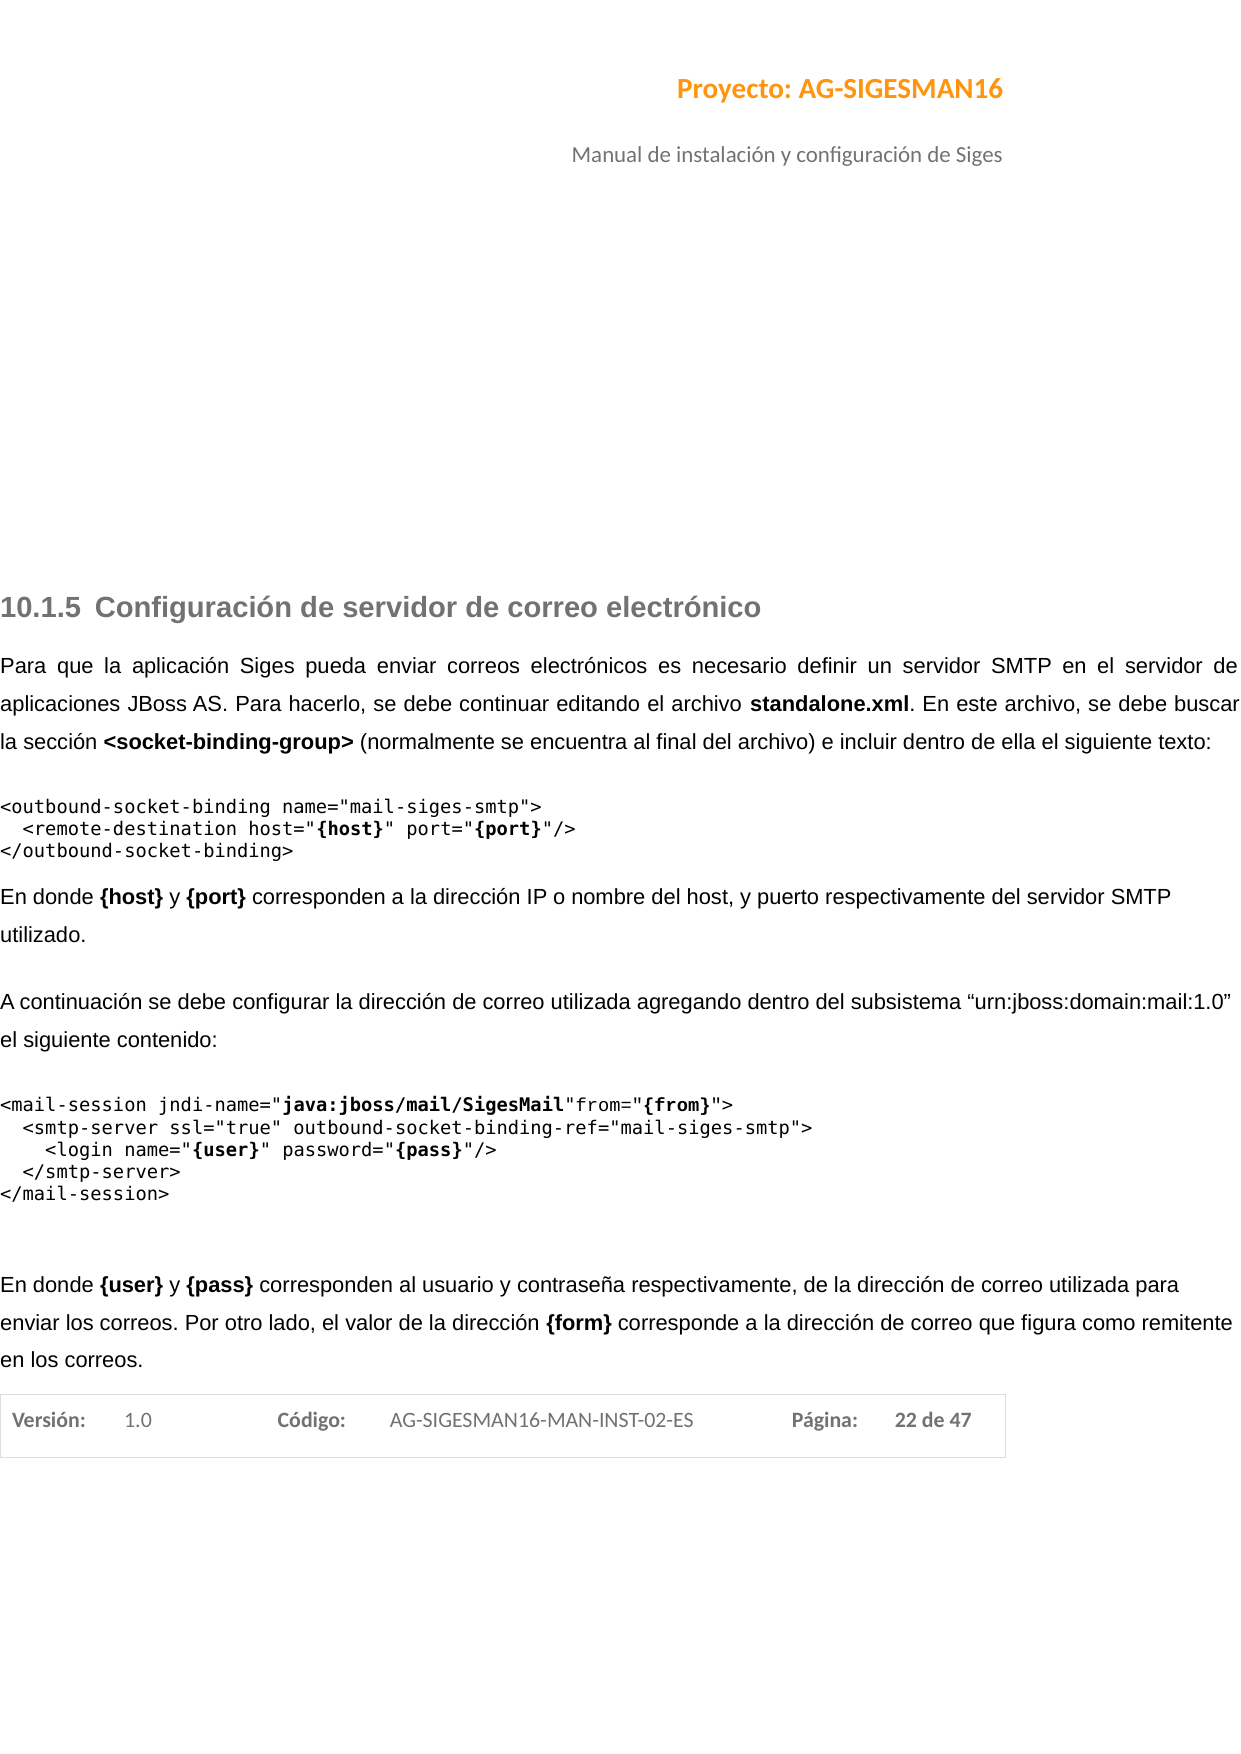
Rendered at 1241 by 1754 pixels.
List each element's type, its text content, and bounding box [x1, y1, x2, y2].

text </mail-session> [0, 1182, 1240, 1204]
text <smtp-server ssl="true" outbound-socket-binding-ref="mail-siges-smtp"> [0, 1117, 1240, 1139]
text En donde {host} y {port} corresponden a la dirección IP o nombre del host, y puerto respectivamente del servidor SMTP utilizado. [0, 884, 1240, 947]
text </outbound-socket-binding> [0, 840, 1240, 862]
text A continuación se debe configurar la dirección de correo utilizada agregando dentro del subsistema “urn:jboss:domain:mail:1.0” el siguiente contenido: [0, 989, 1240, 1052]
text <login name="{user}" password="{pass}"/> [0, 1139, 1240, 1161]
text <remote-destination host="{host}" port="{port}"/> [0, 818, 1240, 840]
text </smtp-server> [0, 1161, 1240, 1182]
text En donde {user} y {pass} corresponden al usuario y contraseña respectivamente, de la dirección de correo utilizada para enviar los correos. Por otro lado, el valor de la dirección {form} corresponde a la dirección de correo que figura como remitente en los correos. [0, 1272, 1240, 1372]
text <outbound-socket-binding name="mail-siges-smtp"> [0, 796, 1240, 818]
text <mail-session jndi-name="java:jboss/mail/SigesMail"from="{from}"> [0, 1094, 1240, 1117]
subtitle Configuración de servidor de correo electrónico [0, 591, 1240, 624]
text Para que la aplicación Siges pueda enviar correos electrónicos es necesario definir un servidor SMTP en el servidor de aplicaciones JBoss AS. Para hacerlo, se debe continuar editando el archivo standalone.xml. En este archivo, se debe buscar la sección <socket-binding-group> (normalmente se encuentra al final del archivo) e incluir dentro de ella el siguiente texto: [0, 653, 1240, 754]
